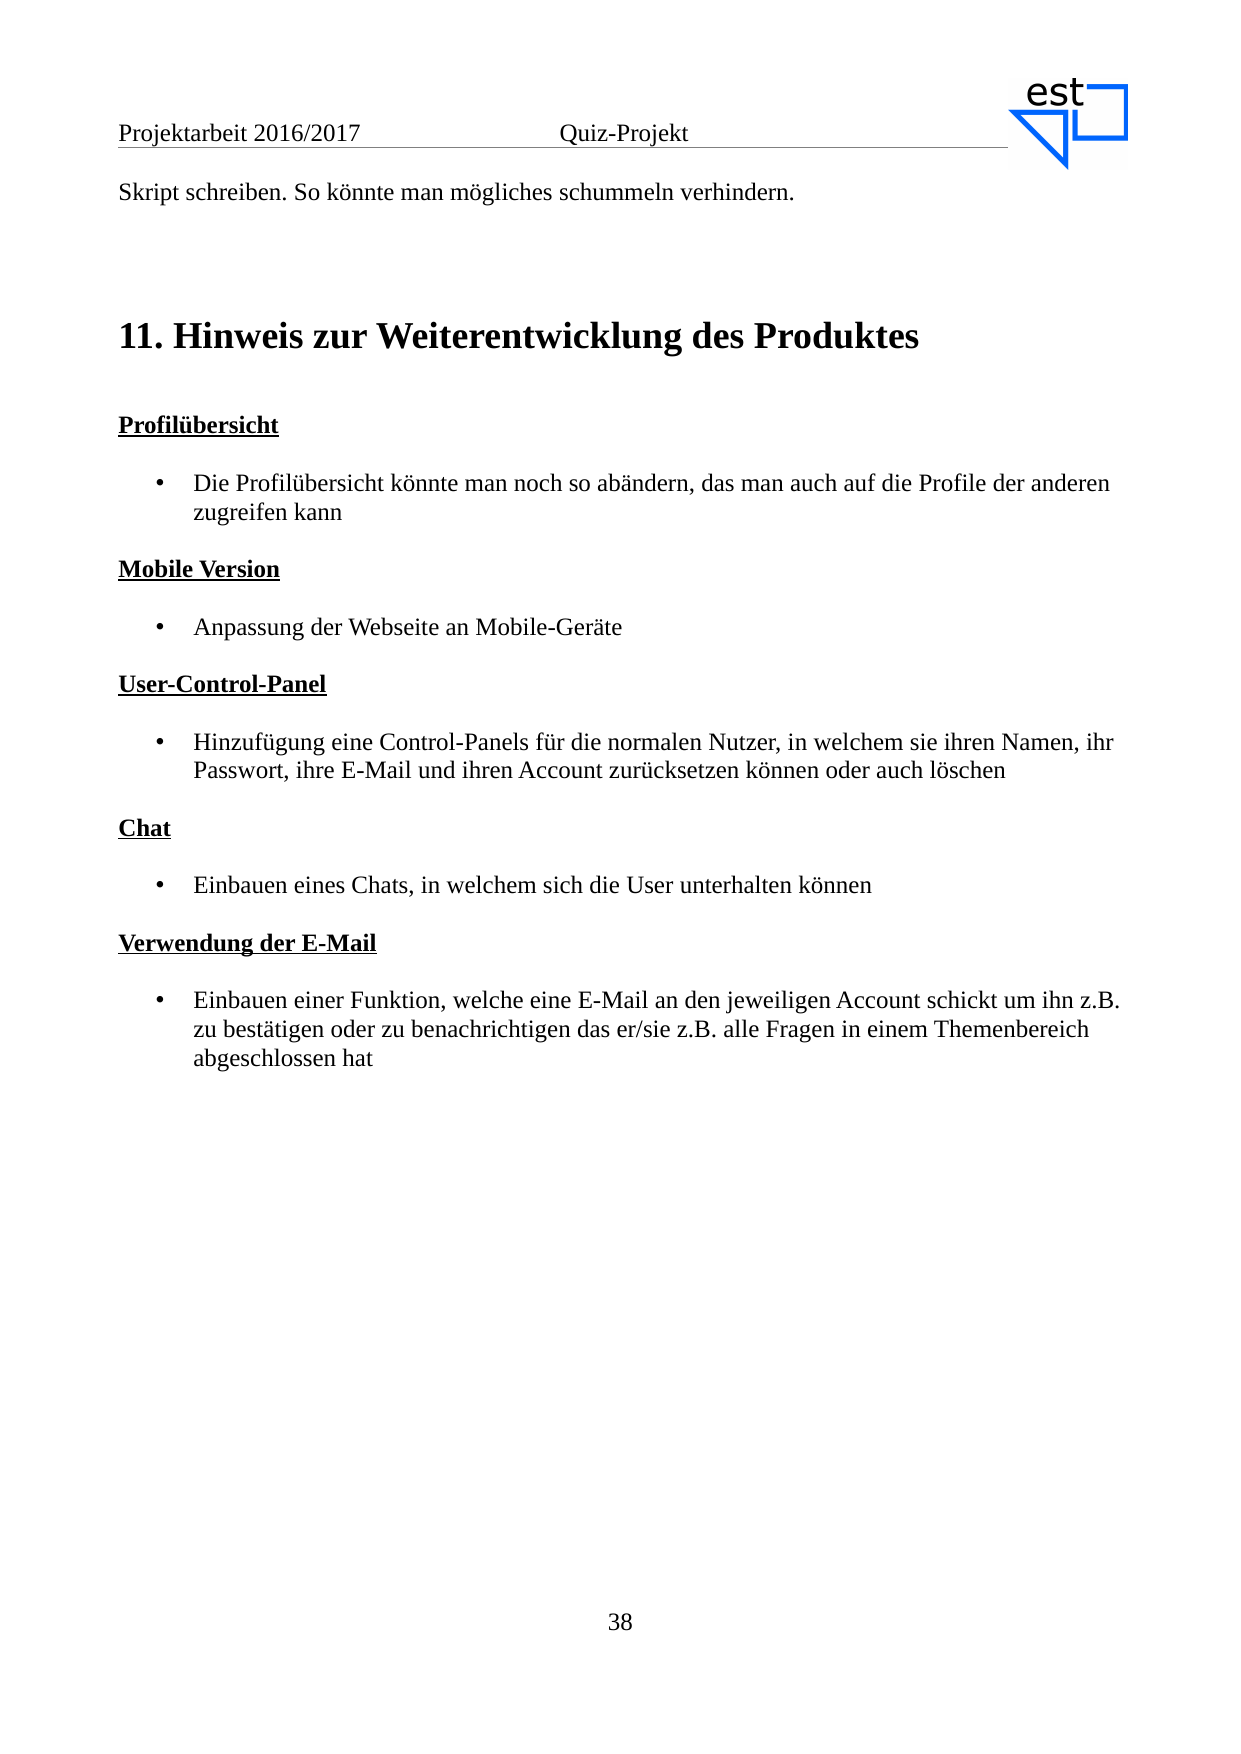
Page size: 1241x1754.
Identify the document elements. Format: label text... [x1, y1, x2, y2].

picture [1008, 78, 1128, 170]
text Profilübersicht [118, 410, 1122, 439]
list Einbauen einer Funktion, welche eine E-Mail an den jeweiligen Account schickt um ihn z.B. zu bestätigen oder zu benachrichtigen das er/sie z.B. alle Fragen in einem Themenbereich abgeschlossen hat [156, 985, 1122, 1072]
text Mobile Version [118, 554, 1122, 583]
text Skript schreiben. So könnte man mögliches schummeln verhindern. [118, 177, 1122, 205]
subtitle 11. Hinweis zur Weiterentwicklung des Produktes [118, 313, 1122, 357]
list Einbauen eines Chats, in welchem sich die User unterhalten können [156, 870, 1122, 899]
text Chat [118, 813, 1122, 842]
list Hinzufügung eine Control-Panels für die normalen Nutzer, in welchem sie ihren Namen, ihr Passwort, ihre E-Mail und ihren Account zurücksetzen können oder auch löschen [156, 727, 1122, 784]
list Anpassung der Webseite an Mobile-Geräte [156, 612, 1122, 640]
text Verwendung der E-Mail [118, 928, 1122, 957]
list Die Profilübersicht könnte man noch so abändern, das man auch auf die Profile der anderen zugreifen kann [156, 468, 1122, 525]
text User-Control-Panel [118, 669, 1122, 698]
